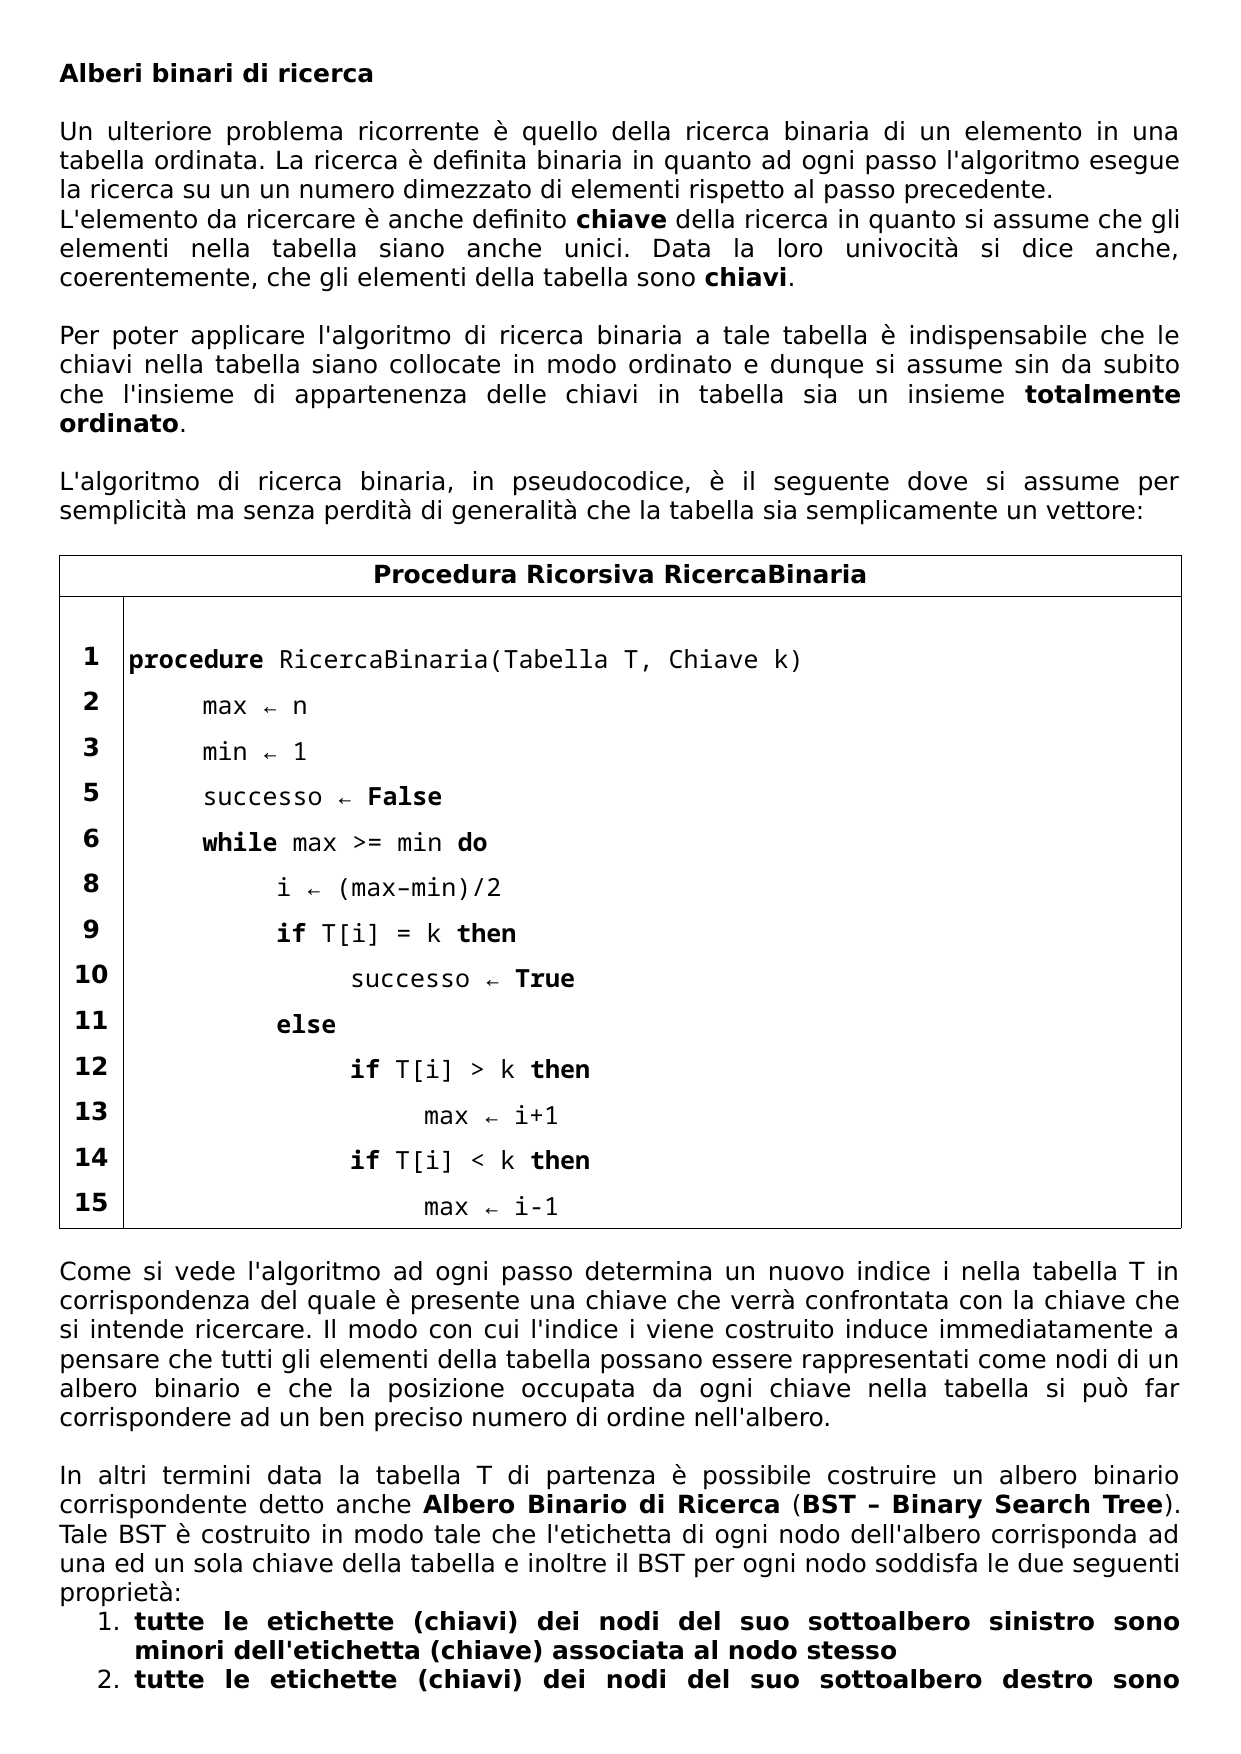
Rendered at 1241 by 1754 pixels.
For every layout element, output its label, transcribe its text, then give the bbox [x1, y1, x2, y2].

table_cell procedure RicercaBinaria(Tabella T, Chiave k) [124, 636, 1181, 682]
table_cell 3 [60, 728, 123, 773]
table_cell 10 [60, 955, 123, 1001]
text In altri termini data la tabella T di partenza è possibile costruire un albero binario corrispondente detto anche Albero Binario di Ricerca (BST – Binary Search Tree). Tale BST è costruito in modo tale che l'etichetta di ogni nodo dell'albero corrisponda ad una ed un sola chiave della tabella e inoltre il BST per ogni nodo soddisfa le due seguenti proprietà: [59, 1462, 1181, 1607]
table_cell successo ← True [124, 955, 1181, 1001]
table_cell max ← i-1 [124, 1183, 1181, 1228]
table_cell 5 [60, 773, 123, 818]
text L'algoritmo di ricerca binaria, in pseudocodice, è il seguente dove si assume per semplicità ma senza perdità di generalità che la tabella sia semplicamente un vettore: [59, 467, 1181, 526]
table_cell if T[i] > k then [124, 1046, 1181, 1092]
text L'elemento da ricercare è anche definito chiave della ricerca in quanto si assume che gli elementi nella tabella siano anche unici. Data la loro univocità si dice anche, coerentemente, che gli elementi della tabella sono chiavi. [59, 205, 1181, 292]
text Un ulteriore problema ricorrente è quello della ricerca binaria di un elemento in una tabella ordinata. La ricerca è definita binaria in quanto ad ogni passo l'algoritmo esegue la ricerca su un un numero dimezzato di elementi rispetto al passo precedente. [59, 117, 1181, 205]
table_cell min ← 1 [124, 728, 1181, 773]
table_cell if T[i] = k then [124, 910, 1181, 955]
table_cell else [124, 1001, 1181, 1046]
table_cell 9 [60, 910, 123, 955]
text Come si vede l'algoritmo ad ogni passo determina un nuovo indice i nella tabella T in corrispondenza del quale è presente una chiave che verrà confrontata con la chiave che si intende ricercare. Il modo con cui l'indice i viene costruito induce immediatamente a pensare che tutti gli elementi della tabella possano essere rappresentati come nodi di un albero binario e che la posizione occupata da ogni chiave nella tabella si può far corrispondere ad un ben preciso numero di ordine nell'albero. [59, 1257, 1181, 1432]
table_cell 1 [60, 636, 123, 682]
table_cell 15 [60, 1183, 123, 1228]
table_cell max ← i+1 [124, 1092, 1181, 1137]
table_cell while max >= min do [124, 819, 1181, 864]
table_cell 14 [60, 1137, 123, 1183]
table_cell max ← n [124, 682, 1181, 727]
table_header Procedura Ricorsiva RicercaBinaria [60, 556, 1181, 596]
text Alberi binari di ricerca [59, 59, 1181, 88]
table_cell 12 [60, 1046, 123, 1092]
table_cell 8 [60, 864, 123, 909]
table_cell 6 [60, 819, 123, 864]
table_cell [124, 597, 1181, 636]
text Per poter applicare l'algoritmo di ricerca binaria a tale tabella è indispensabile che le chiavi nella tabella siano collocate in modo ordinato e dunque si assume sin da subito che l'insieme di appartenenza delle chiavi in tabella sia un insieme totalmente ordinato. [59, 322, 1181, 438]
list tutte le etichette (chiavi) dei nodi del suo sottoalbero destro sono [97, 1666, 1181, 1695]
table_cell 11 [60, 1001, 123, 1046]
table_cell 2 [60, 682, 123, 727]
table_cell [60, 597, 123, 636]
table_cell 13 [60, 1092, 123, 1137]
list tutte le etichette (chiavi) dei nodi del suo sottoalbero sinistro sono minori dell'etichetta (chiave) associata al nodo stesso [97, 1607, 1181, 1666]
table_cell i ← (max–min)/2 [124, 864, 1181, 909]
table_cell successo ← False [124, 773, 1181, 818]
table_cell if T[i] < k then [124, 1137, 1181, 1183]
